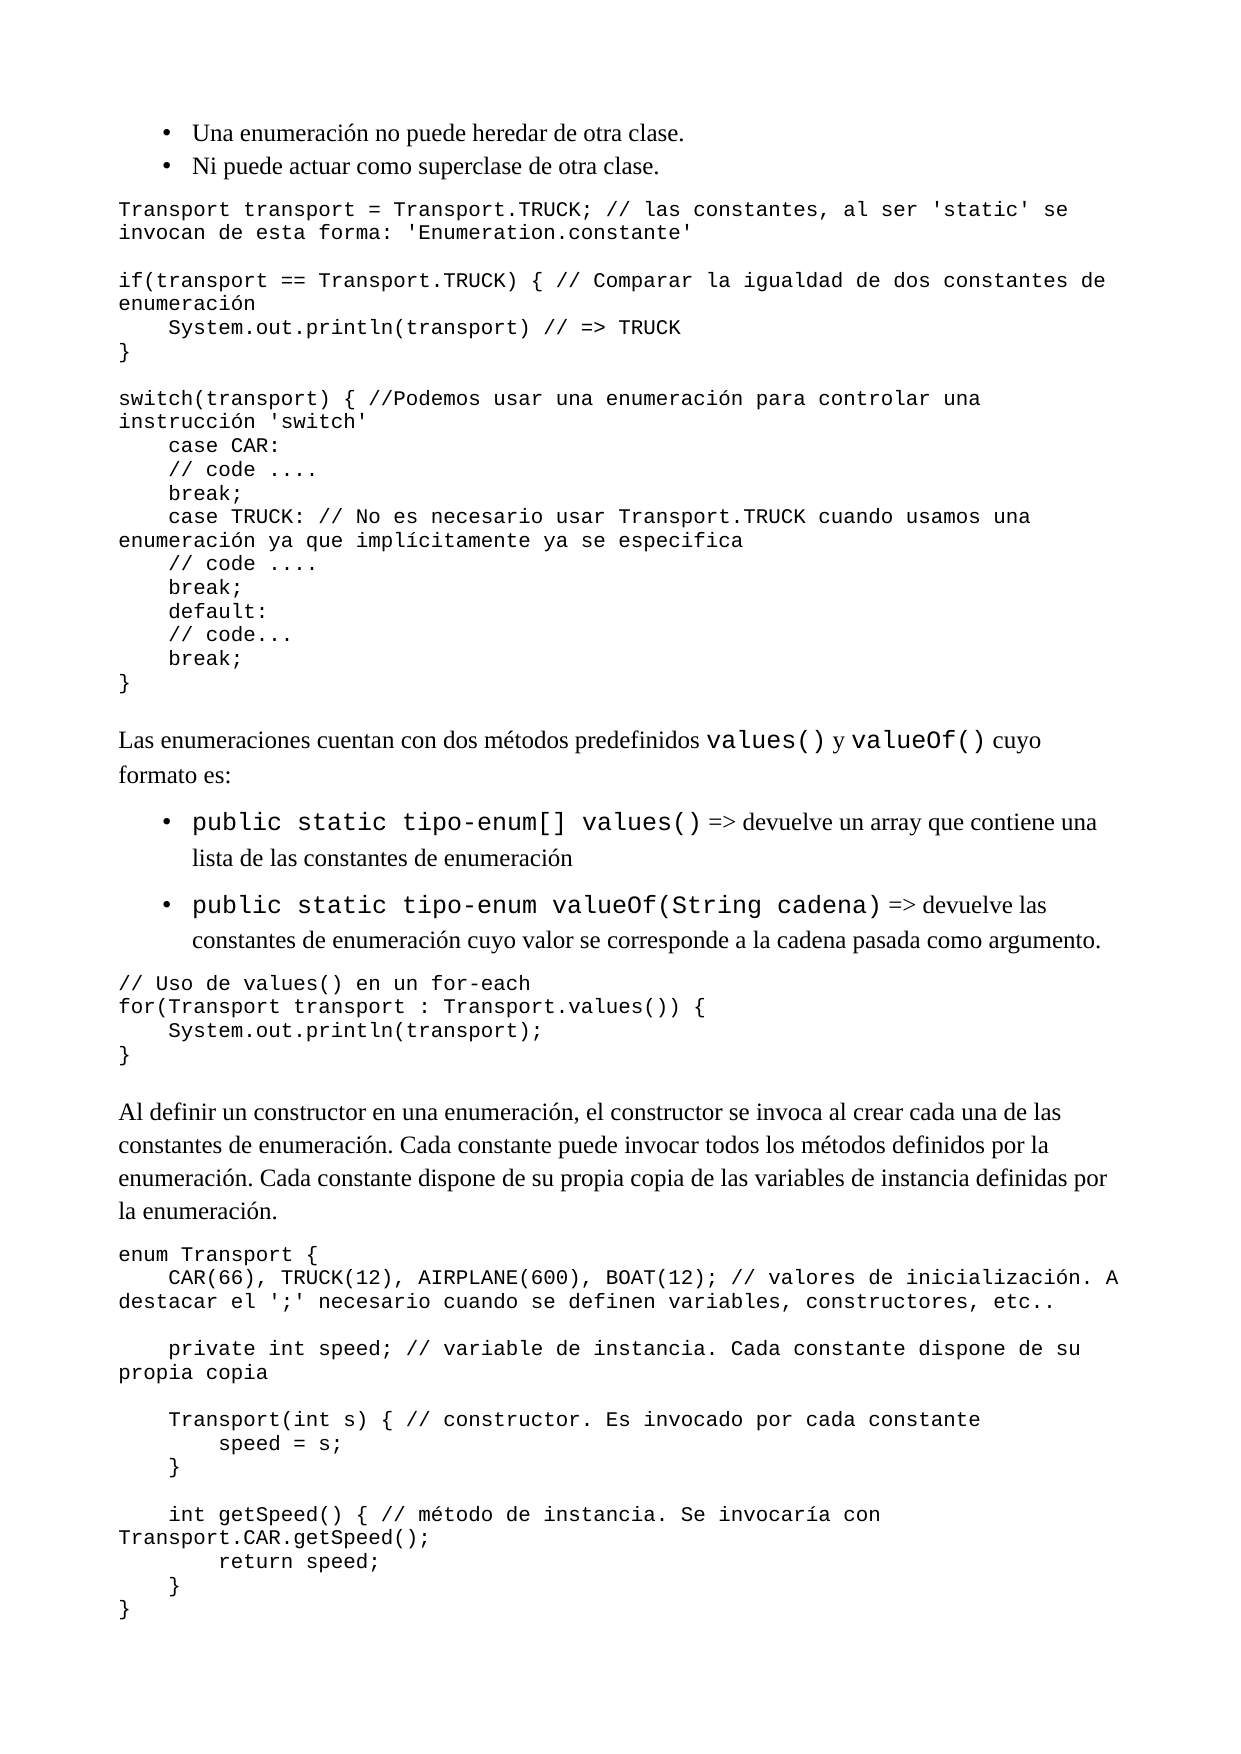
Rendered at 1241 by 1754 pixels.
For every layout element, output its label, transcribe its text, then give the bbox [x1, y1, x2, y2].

text CAR(66), TRUCK(12), AIRPLANE(600), BOAT(12); // valores de inicialización. A destacar el ';' necesario cuando se definen variables, constructores, etc.. [118, 1267, 1122, 1314]
text case CAR: [118, 435, 1122, 459]
text } [118, 1598, 1122, 1622]
text Las enumeraciones cuentan con dos métodos predefinidos values() y valueOf() cuyo formato es: [118, 725, 1122, 789]
text case TRUCK: // No es necesario usar Transport.TRUCK cuando usamos una enumeración ya que implícitamente ya se especifica [118, 506, 1122, 553]
text // code... [118, 624, 1122, 648]
text } [118, 1575, 1122, 1598]
text Al definir un constructor en una enumeración, el constructor se invoca al crear cada una de las constantes de enumeración. Cada constante puede invocar todos los métodos definidos por la enumeración. Cada constante dispone de su propia copia de las variables de instancia definidas por la enumeración. [118, 1097, 1122, 1225]
text switch(transport) { //Podemos usar una enumeración para controlar una instrucción 'switch' [118, 388, 1122, 435]
text return speed; [118, 1551, 1122, 1575]
list Ni puede actuar como superclase de otra clase. [162, 151, 1122, 180]
text } [118, 1456, 1122, 1480]
text System.out.println(transport) // => TRUCK [118, 317, 1122, 341]
text int getSpeed() { // método de instancia. Se invocaría con Transport.CAR.getSpeed(); [118, 1504, 1122, 1551]
text Transport transport = Transport.TRUCK; // las constantes, al ser 'static' se invocan de esta forma: 'Enumeration.constante' [118, 199, 1122, 246]
text break; [118, 482, 1122, 506]
list Una enumeración no puede heredar de otra clase. [162, 118, 1122, 147]
text // code .... [118, 459, 1122, 482]
text } [118, 1044, 1122, 1067]
text // code .... [118, 553, 1122, 577]
text break; [118, 648, 1122, 672]
text for(Transport transport : Transport.values()) { [118, 997, 1122, 1020]
text } [118, 672, 1122, 695]
text speed = s; [118, 1433, 1122, 1456]
text enum Transport { [118, 1244, 1122, 1267]
list public static tipo-enum valueOf(String cadena) => devuelve las constantes de enumeración cuyo valor se corresponde a la cadena pasada como argumento. [162, 890, 1122, 954]
text if(transport == Transport.TRUCK) { // Comparar la igualdad de dos constantes de enumeración [118, 270, 1122, 317]
text } [118, 341, 1122, 364]
text Transport(int s) { // constructor. Es invocado por cada constante [118, 1409, 1122, 1433]
text System.out.println(transport); [118, 1020, 1122, 1044]
text // Uso de values() en un for-each [118, 973, 1122, 997]
text default: [118, 601, 1122, 624]
text break; [118, 577, 1122, 601]
text private int speed; // variable de instancia. Cada constante dispone de su propia copia [118, 1338, 1122, 1386]
list public static tipo-enum[] values() => devuelve un array que contiene una lista de las constantes de enumeración [162, 807, 1122, 871]
